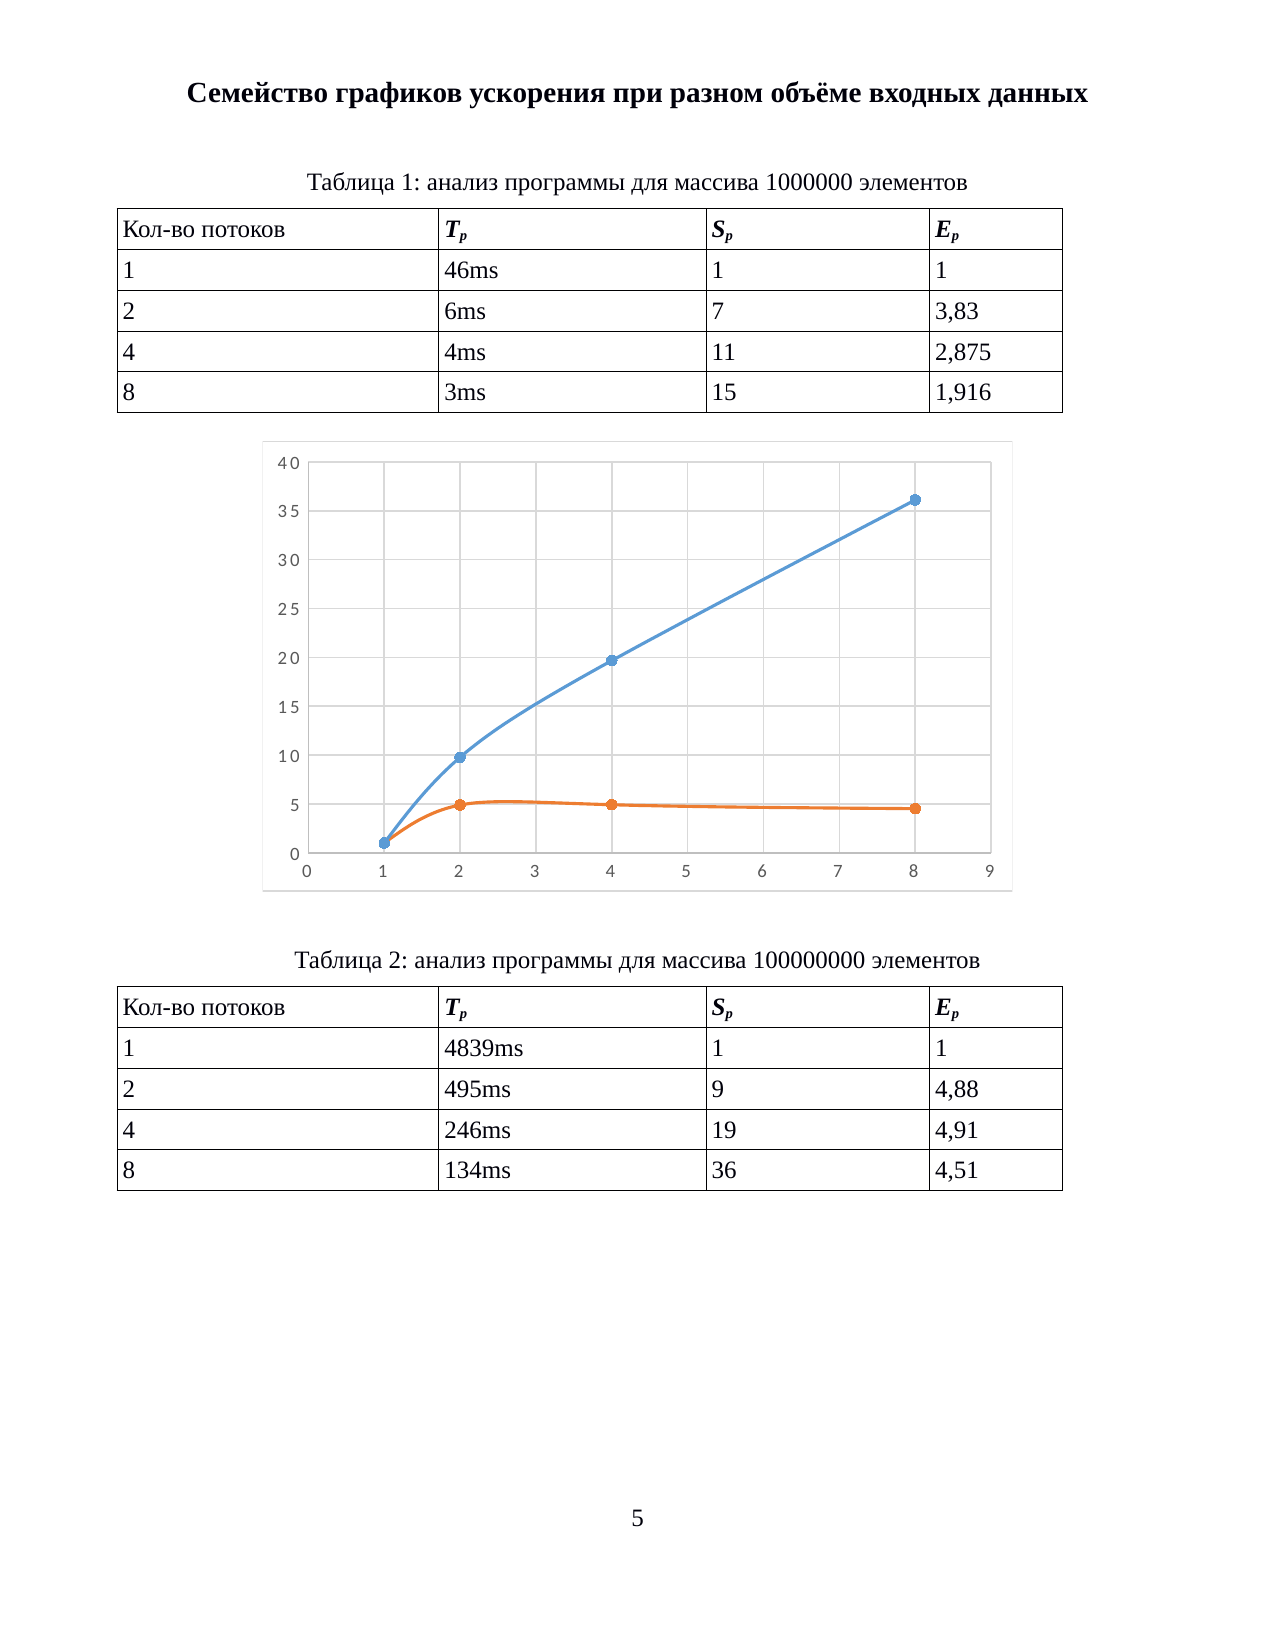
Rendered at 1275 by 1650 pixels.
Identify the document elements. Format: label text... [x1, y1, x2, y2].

table_header Кол-во потоков [118, 209, 438, 249]
table_header Tp [439, 987, 706, 1027]
table_cell 2,875 [930, 332, 1062, 371]
table_cell 3,83 [930, 291, 1062, 331]
table_header Ep [930, 987, 1062, 1027]
table_cell 9 [707, 1069, 929, 1108]
table_cell 15 [707, 372, 929, 412]
table_cell 36 [707, 1150, 929, 1190]
table_cell 246ms [439, 1110, 706, 1149]
table_cell 1 [707, 250, 929, 290]
text Таблица 2: анализ программы для массива 100000000 элементов [118, 945, 1157, 974]
table_cell 4 [118, 1110, 438, 1149]
table_cell 1 [930, 1028, 1062, 1068]
table_cell 495ms [439, 1069, 706, 1108]
table_cell 8 [118, 1150, 438, 1190]
table_cell 6ms [439, 291, 706, 331]
table_cell 4,51 [930, 1150, 1062, 1190]
table_header Sp [707, 987, 929, 1027]
table_cell 4839ms [439, 1028, 706, 1068]
table_cell 4 [118, 332, 438, 371]
table_cell 1 [118, 250, 438, 290]
table_cell 46ms [439, 250, 706, 290]
table_cell 134ms [439, 1150, 706, 1190]
table_cell 4,88 [930, 1069, 1062, 1108]
table_cell 1 [118, 1028, 438, 1068]
table_cell 2 [118, 291, 438, 331]
text Семейство графиков ускорения при разном объёме входных данных [118, 75, 1157, 108]
table_cell 4,91 [930, 1110, 1062, 1149]
table_cell 2 [118, 1069, 438, 1108]
table_header Sp [707, 209, 929, 249]
text Таблица 1: анализ программы для массива 1000000 элементов [118, 167, 1157, 196]
table_header Tp [439, 209, 706, 249]
table_cell 1 [707, 1028, 929, 1068]
table_header Кол-во потоков [118, 987, 438, 1027]
table_cell 1,916 [930, 372, 1062, 412]
table_cell 4ms [439, 332, 706, 371]
table_cell 3ms [439, 372, 706, 412]
table_cell 7 [707, 291, 929, 331]
table_cell 8 [118, 372, 438, 412]
table_cell 1 [930, 250, 1062, 290]
table_header Ep [930, 209, 1062, 249]
table_cell 11 [707, 332, 929, 371]
table_cell 19 [707, 1110, 929, 1149]
